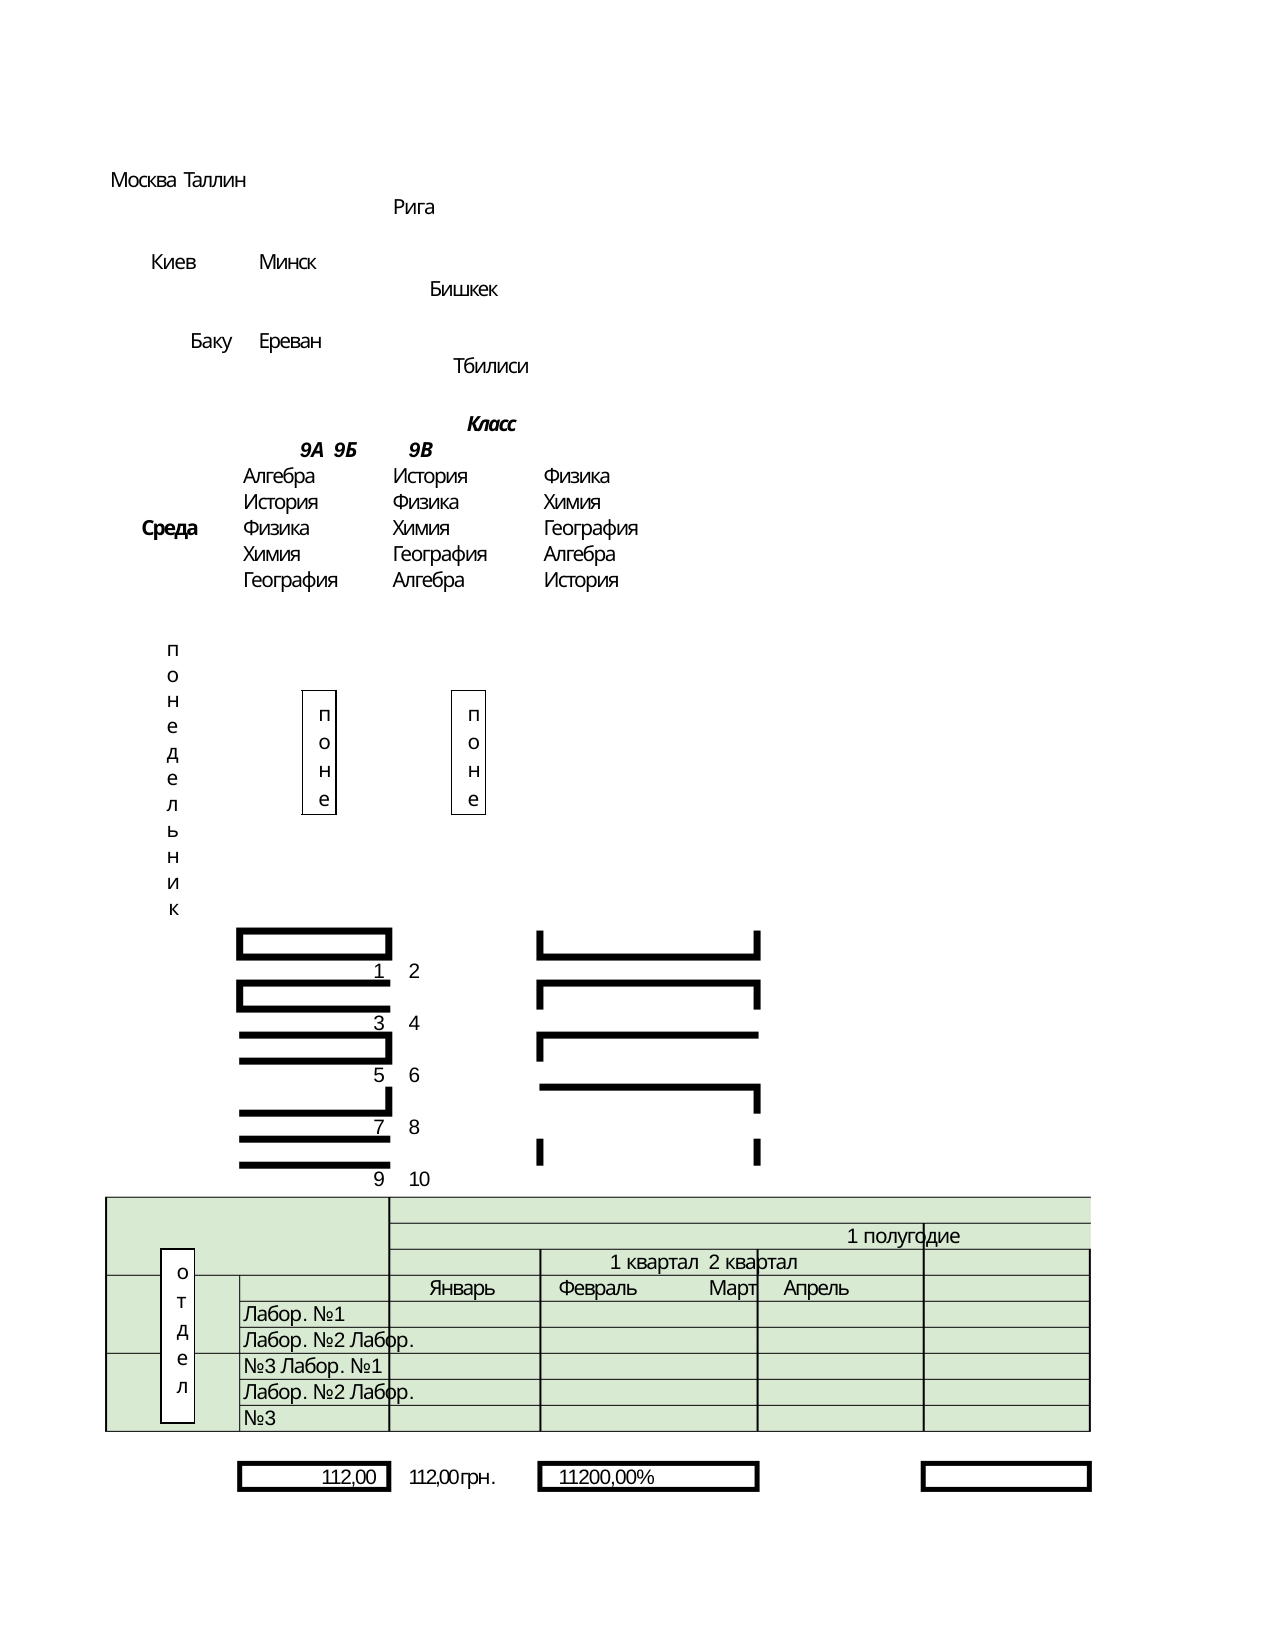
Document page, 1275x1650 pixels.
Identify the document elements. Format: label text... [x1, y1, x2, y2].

picture [0, 0, 1275, 1650]
text Москва Таллин [303, 691, 335, 814]
text Москва Таллин [452, 691, 485, 814]
text Москва Таллин [162, 1250, 194, 1422]
